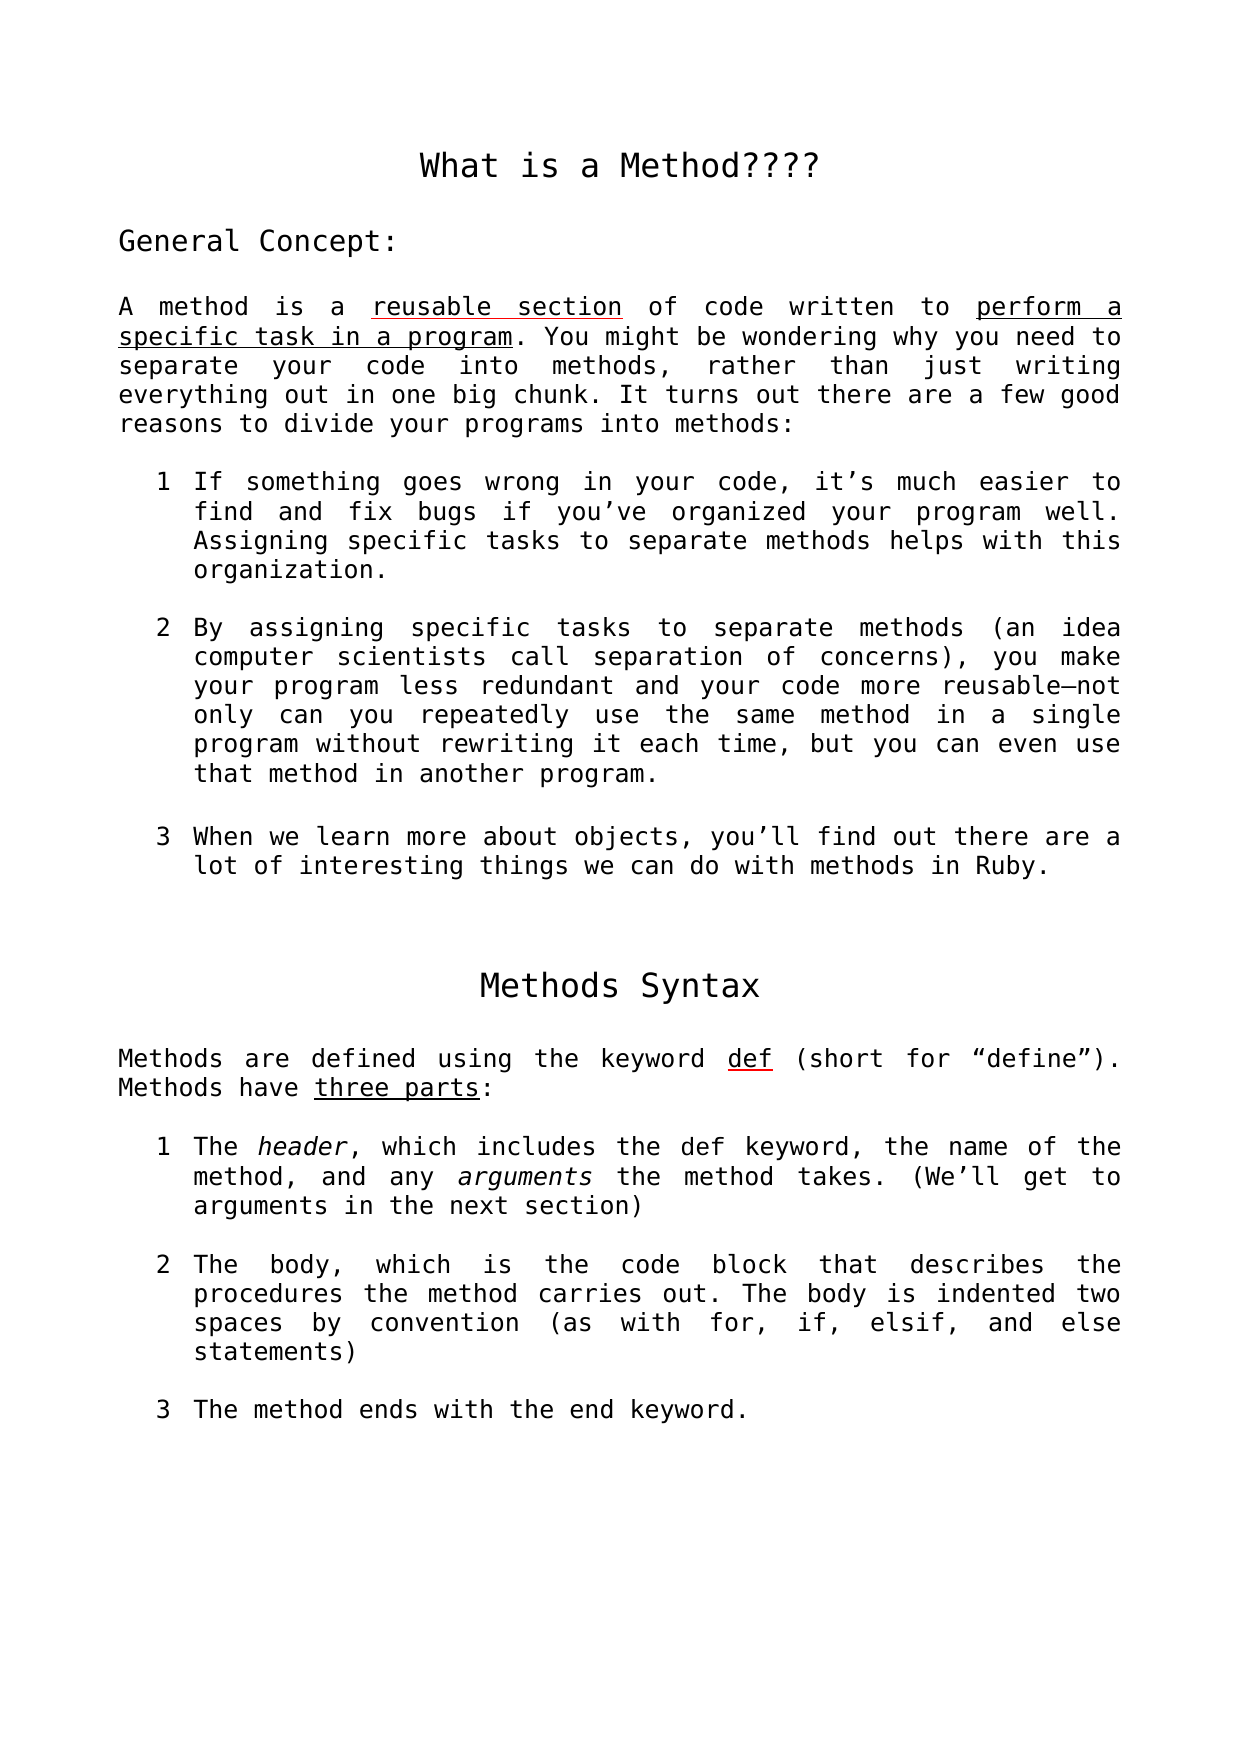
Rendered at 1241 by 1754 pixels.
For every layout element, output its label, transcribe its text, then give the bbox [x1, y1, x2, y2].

text General Concept: [118, 224, 1122, 258]
list The body, which is the code block that describes the procedures the method carries out. The body is indented two spaces by convention (as with for, if, elsif, and else statements) [156, 1250, 1122, 1367]
text Methods are defined using the keyword def (short for “define”). Methods have three parts: [118, 1044, 1122, 1102]
list If something goes wrong in your code, it’s much easier to find and fix bugs if you’ve organized your program well. Assigning specific tasks to separate methods helps with this organization. [156, 467, 1122, 584]
list When we learn more about objects, you’ll find out there are a lot of interesting things we can do with methods in Ruby. [156, 822, 1122, 880]
text Methods Syntax [118, 966, 1122, 1005]
list The header, which includes the def keyword, the name of the method, and any arguments the method takes. (We’ll get to arguments in the next section) [156, 1132, 1122, 1221]
text A method is a reusable section of code written to perform a specific task in a program. You might be wondering why you need to separate your code into methods, rather than just writing everything out in one big chunk. It turns out there are a few good reasons to divide your programs into methods: [118, 292, 1122, 438]
list The method ends with the end keyword. [156, 1396, 1122, 1425]
text What is a Method???? [118, 147, 1122, 186]
list By assigning specific tasks to separate methods (an idea computer scientists call separation of concerns), you make your program less redundant and your code more reusable—not only can you repeatedly use the same method in a single program without rewriting it each time, but you can even use that method in another program. [156, 613, 1122, 788]
